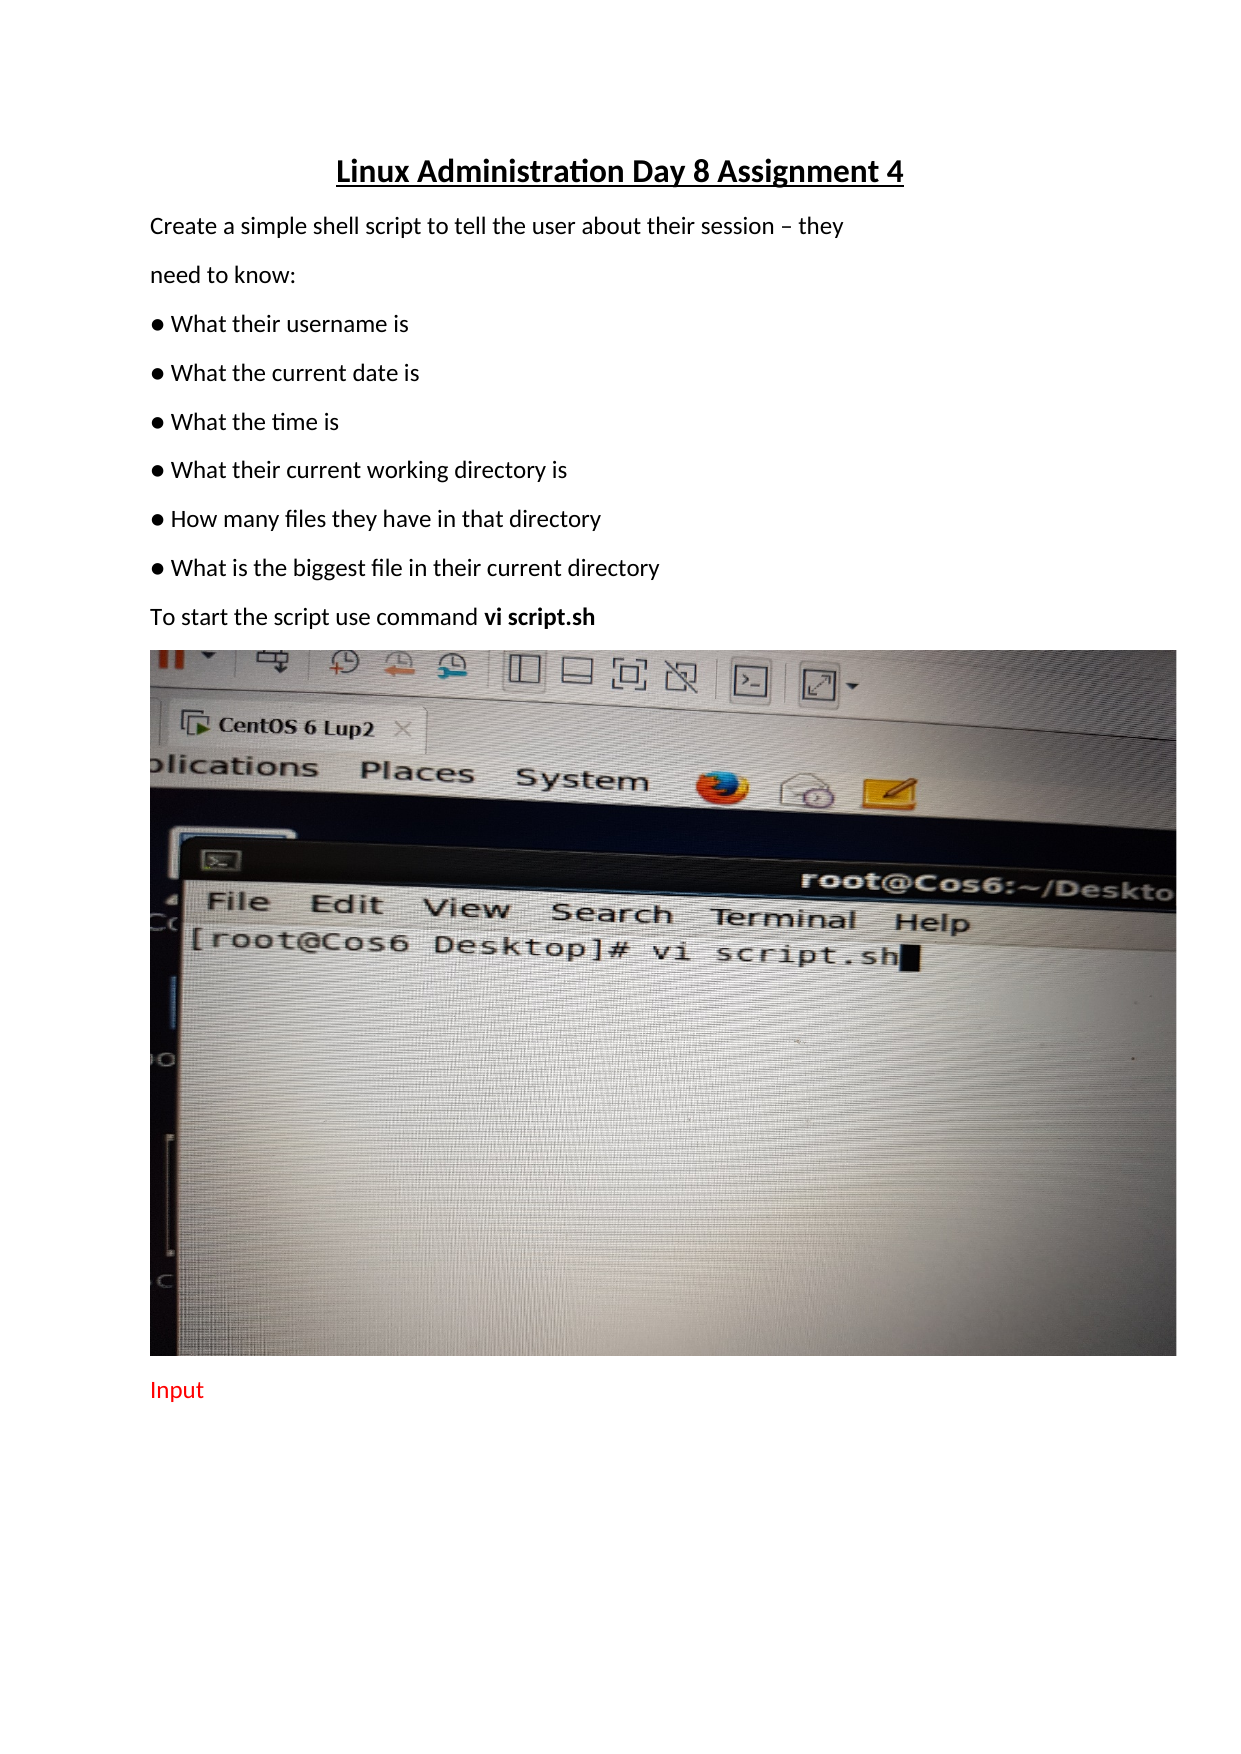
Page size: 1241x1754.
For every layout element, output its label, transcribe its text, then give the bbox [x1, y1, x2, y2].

text To start the script use command vi script.sh [150, 601, 1090, 632]
text ● What the current date is [150, 357, 1090, 387]
text Input [150, 1374, 1090, 1404]
text Linux Administration Day 8 Assignment 4 [150, 150, 1090, 191]
text ● How many files they have in that directory [150, 503, 1090, 534]
text ● What their current working directory is [150, 454, 1090, 485]
text Create a simple shell script to tell the user about their session – they [150, 210, 1090, 240]
text need to know: [150, 259, 1090, 289]
text ● What is the biggest file in their current directory [150, 552, 1090, 583]
text ● What the time is [150, 406, 1090, 436]
text ● What their username is [150, 308, 1090, 338]
